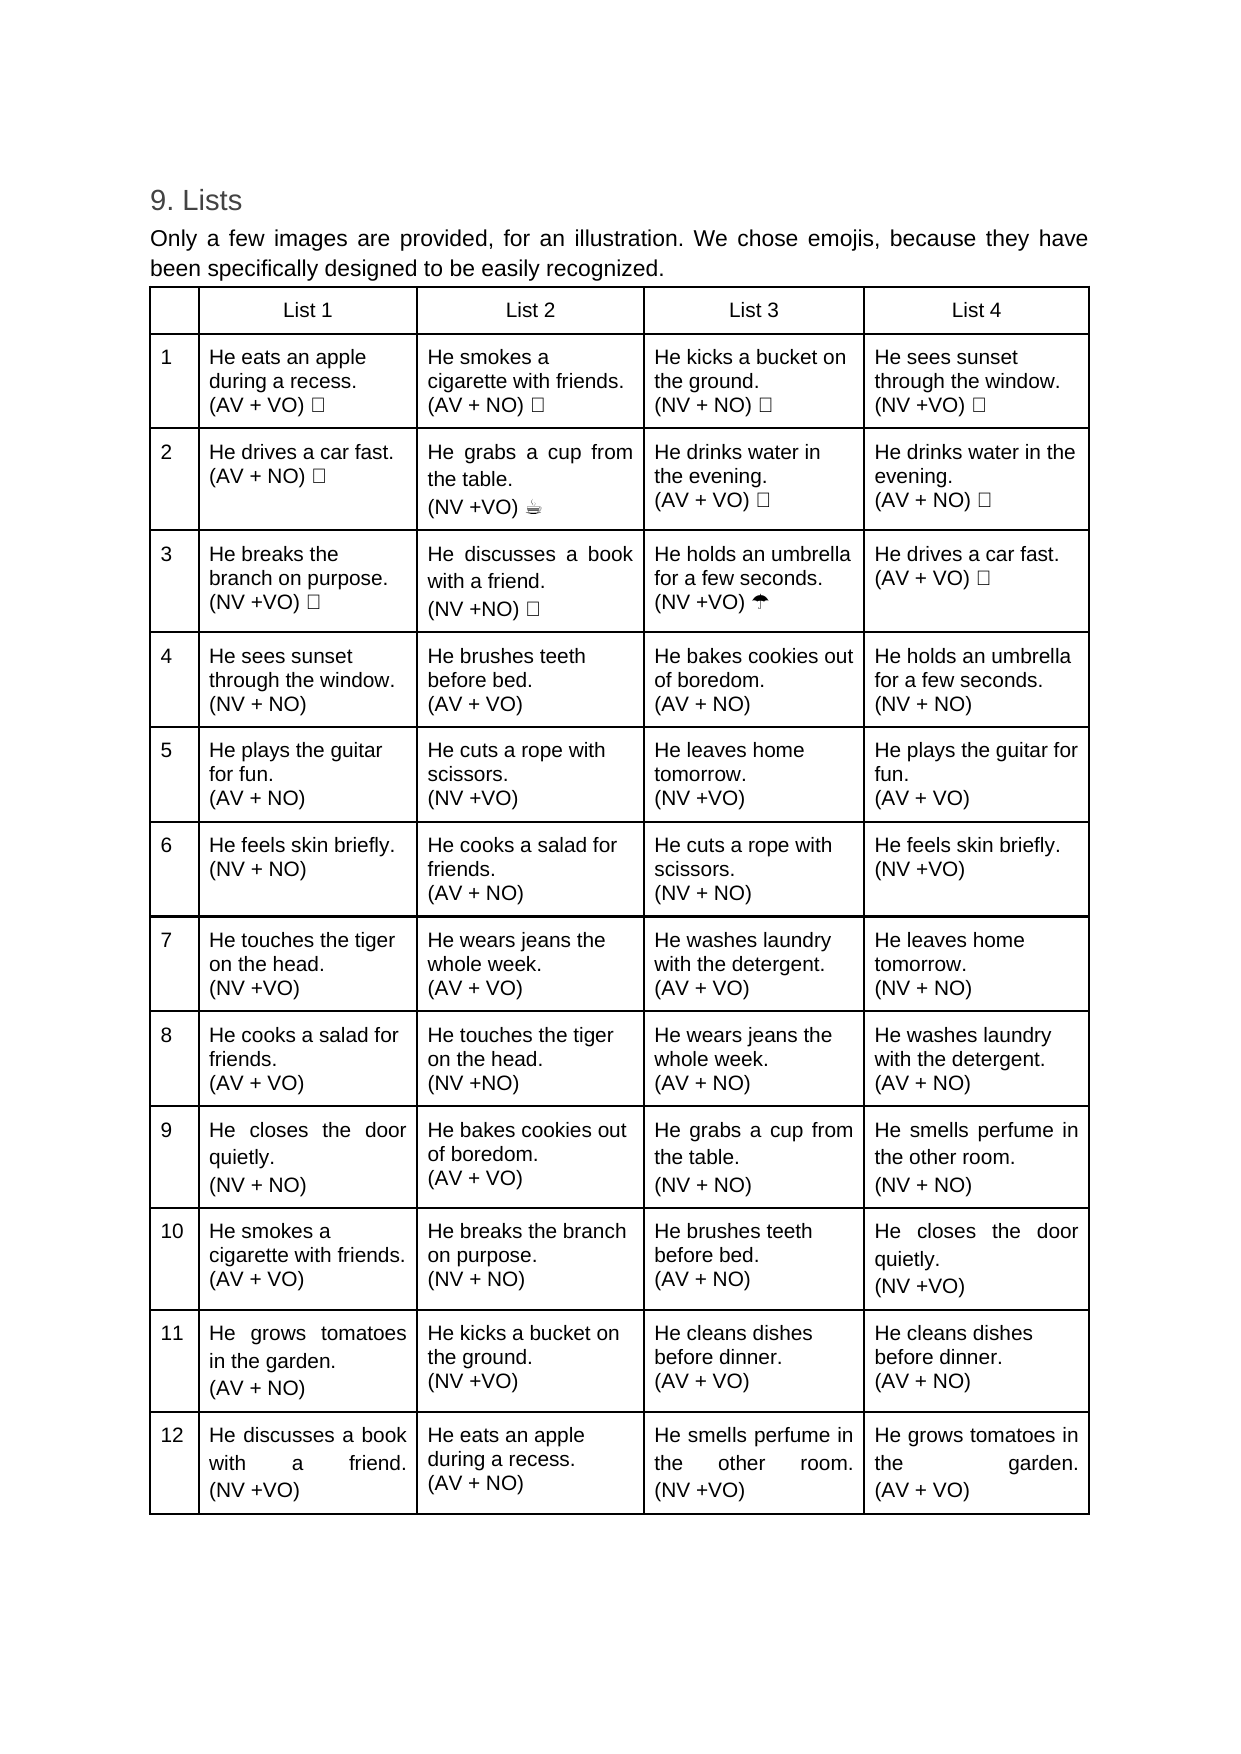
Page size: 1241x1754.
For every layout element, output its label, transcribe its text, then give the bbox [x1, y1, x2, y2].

table_header List 4 [865, 288, 1088, 332]
table_cell He grows tomatoes in the garden. (AV + VO) [865, 1413, 1088, 1512]
table_cell He breaks the branch on purpose. (NV + NO) [418, 1209, 643, 1309]
table_cell He smells perfume in the other room. (NV +VO) [645, 1413, 863, 1512]
table_cell He washes laundry with the detergent. (AV + VO) [645, 918, 863, 1010]
table_cell He discusses a book with a friend. (NV +VO) [200, 1413, 416, 1512]
table_cell He brushes teeth before bed. (AV + NO) [645, 1209, 863, 1309]
table_cell 2 [151, 429, 198, 529]
table_cell He washes laundry with the detergent. (AV + NO) [865, 1012, 1088, 1105]
table_cell He bakes cookies out of boredom. (AV + VO) [418, 1107, 643, 1207]
table_cell He leaves home tomorrow. (NV + NO) [865, 918, 1088, 1010]
table_cell 3 [151, 531, 198, 631]
table_cell He breaks the branch on purpose. (NV +VO) 🎋 [200, 531, 416, 631]
table_cell He wears jeans the whole week. (AV + NO) [645, 1012, 863, 1105]
table_cell He cooks a salad for friends. (AV + VO) [200, 1012, 416, 1105]
table_cell He feels skin briefly. (NV +VO) [865, 823, 1088, 915]
table_cell He cleans dishes before dinner. (AV + VO) [645, 1311, 863, 1411]
table_cell He eats an apple during a recess. (AV + NO) [418, 1413, 643, 1512]
table_cell He kicks a bucket on the ground. (NV +VO) [418, 1311, 643, 1411]
text Only a few images are provided, for an illustration. We chose emojis, because they have been specifically designed to be easily recognized. [150, 225, 1090, 282]
table_cell He leaves home tomorrow. (NV +VO) [645, 728, 863, 821]
table_cell 4 [151, 633, 198, 726]
table_cell He plays the guitar for fun. (AV + NO) [200, 728, 416, 821]
table_header List 2 [418, 288, 643, 332]
table_cell He eats an apple during a recess. (AV + VO) 🍎 [200, 335, 416, 427]
table_cell 9 [151, 1107, 198, 1207]
table_cell He cleans dishes before dinner. (AV + NO) [865, 1311, 1088, 1411]
table_cell He discusses a book with a friend. (NV +NO) 📯 [418, 531, 643, 631]
table_cell He kicks a bucket on the ground. (NV + NO) ⏰ [645, 335, 863, 427]
table_cell He cuts a rope with scissors. (NV +VO) [418, 728, 643, 821]
table_cell He wears jeans the whole week. (AV + VO) [418, 918, 643, 1010]
table_cell He smokes a cigarette with friends. (AV + VO) [200, 1209, 416, 1309]
table_cell He cuts a rope with scissors. (NV + NO) [645, 823, 863, 915]
table_cell 7 [151, 918, 198, 1010]
table_cell He smokes a cigarette with friends. (AV + NO) 🎺 [418, 335, 643, 427]
table_cell He drives a car fast. (AV + VO) 🚗 [865, 531, 1088, 631]
table_cell He grows tomatoes in the garden. (AV + NO) [200, 1311, 416, 1411]
table_header List 3 [645, 288, 863, 332]
table_cell He cooks a salad for friends. (AV + NO) [418, 823, 643, 915]
table_cell He smells perfume in the other room. (NV + NO) [865, 1107, 1088, 1207]
table_cell He bakes cookies out of boredom. (AV + NO) [645, 633, 863, 726]
table_header List 1 [200, 288, 416, 332]
table_cell 8 [151, 1012, 198, 1105]
table_cell 10 [151, 1209, 198, 1309]
table_cell 12 [151, 1413, 198, 1512]
table_cell He touches the tiger on the head. (NV +NO) [418, 1012, 643, 1105]
table_cell He grabs a cup from the table. (NV +VO) ☕ [418, 429, 643, 529]
table_cell He sees sunset through the window. (NV +VO) 🌇 [865, 335, 1088, 427]
table_cell He plays the guitar for fun. (AV + VO) [865, 728, 1088, 821]
table_cell He holds an umbrella for a few seconds. (NV + NO) [865, 633, 1088, 726]
table_cell 5 [151, 728, 198, 821]
table_cell He sees sunset through the window. (NV + NO) [200, 633, 416, 726]
table_cell He grabs a cup from the table. (NV + NO) [645, 1107, 863, 1207]
table_cell 1 [151, 335, 198, 427]
table_cell He feels skin briefly. (NV + NO) [200, 823, 416, 915]
table_cell He closes the door quietly. (NV + NO) [200, 1107, 416, 1207]
table_header [151, 288, 198, 332]
table_cell He touches the tiger on the head. (NV +VO) [200, 918, 416, 1010]
subtitle 9. Lists [150, 183, 1090, 217]
table_cell He drinks water in the evening. (AV + NO) 🔥 [865, 429, 1088, 529]
table_cell He closes the door quietly. (NV +VO) [865, 1209, 1088, 1309]
table_cell 11 [151, 1311, 198, 1411]
table_cell He brushes teeth before bed. (AV + VO) [418, 633, 643, 726]
table_cell He holds an umbrella for a few seconds. (NV +VO) ☂️ [645, 531, 863, 631]
table_cell He drinks water in the evening. (AV + VO) 🥤 [645, 429, 863, 529]
table_cell 6 [151, 823, 198, 915]
table_cell He drives a car fast. (AV + NO) 🧁 [200, 429, 416, 529]
